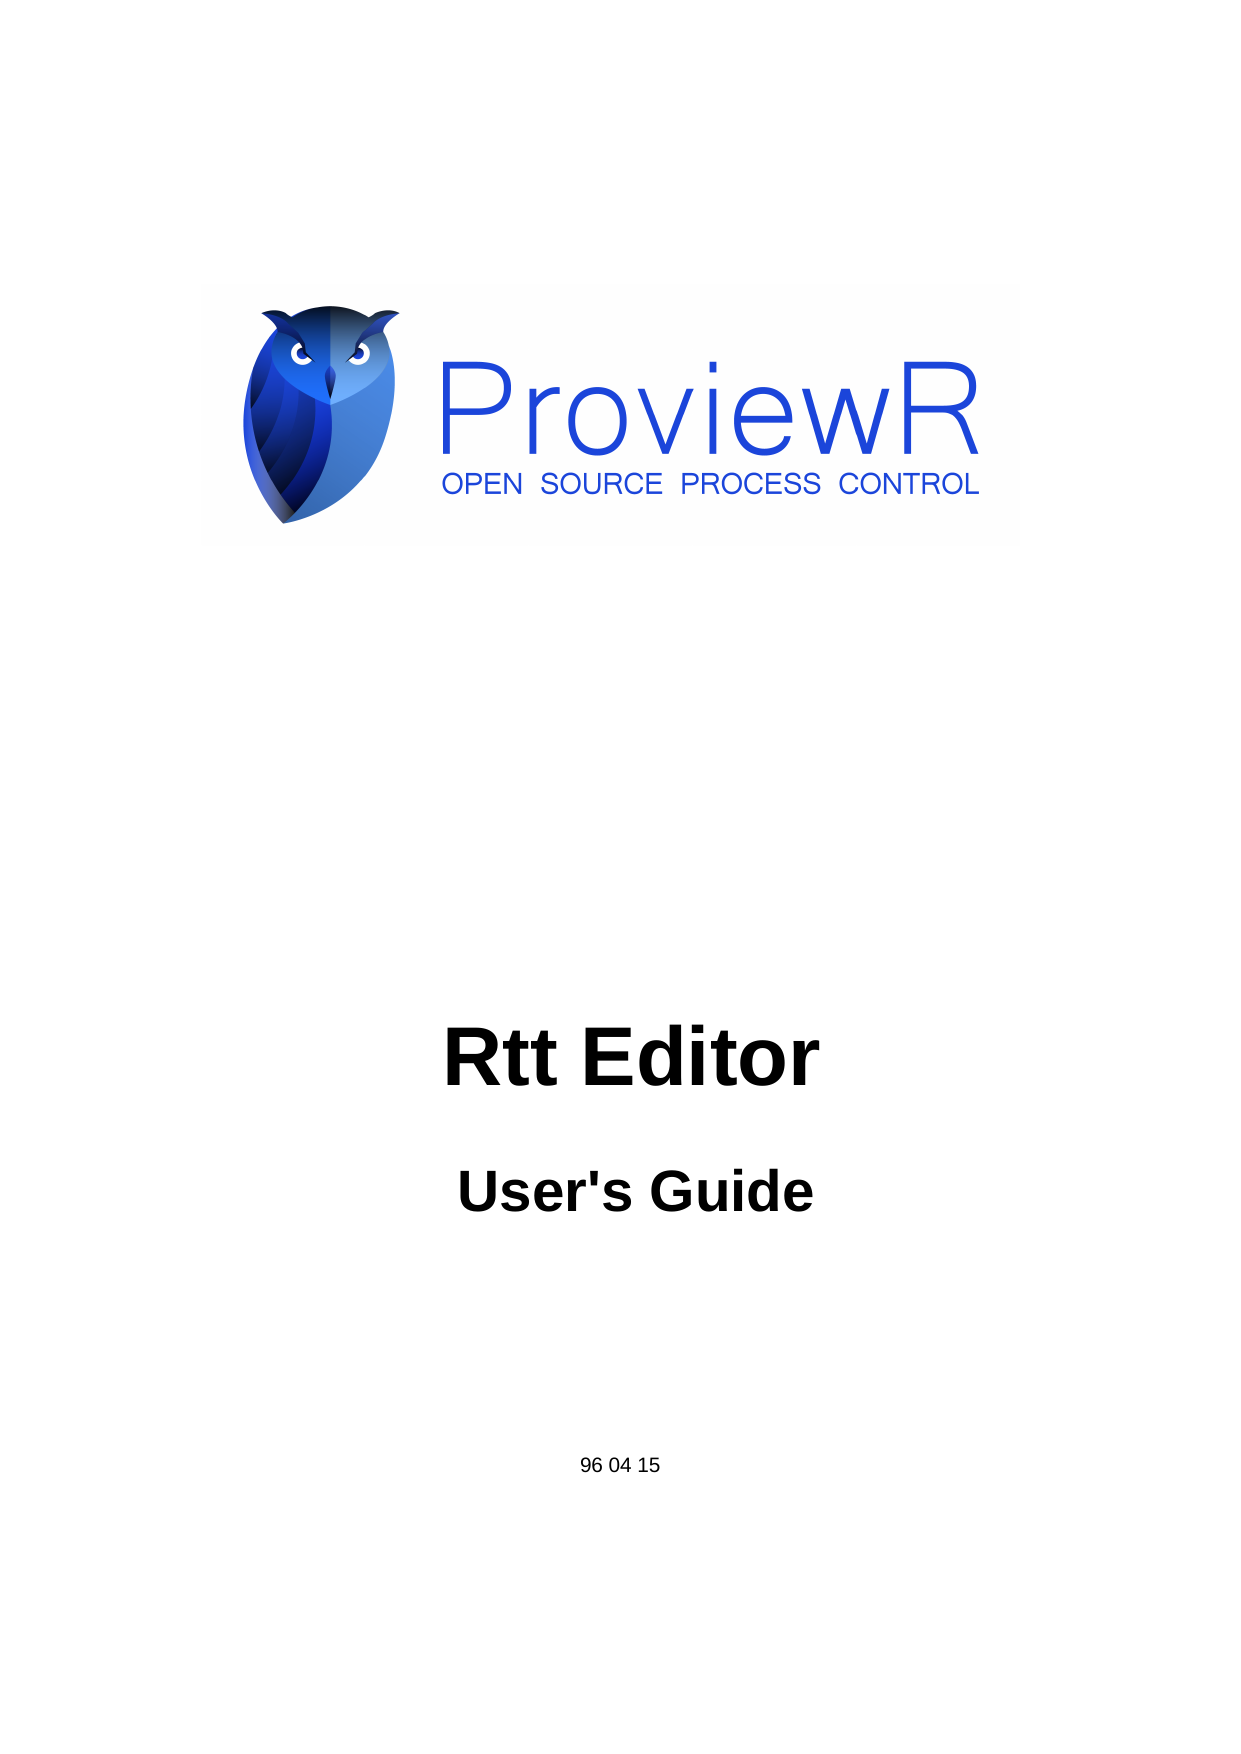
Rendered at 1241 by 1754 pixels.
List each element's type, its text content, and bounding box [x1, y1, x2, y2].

picture [201, 284, 1020, 546]
text User's Guide [148, 1158, 1092, 1223]
text 96 04 15 [148, 1454, 1092, 1477]
text Rtt Editor [148, 1010, 1092, 1103]
